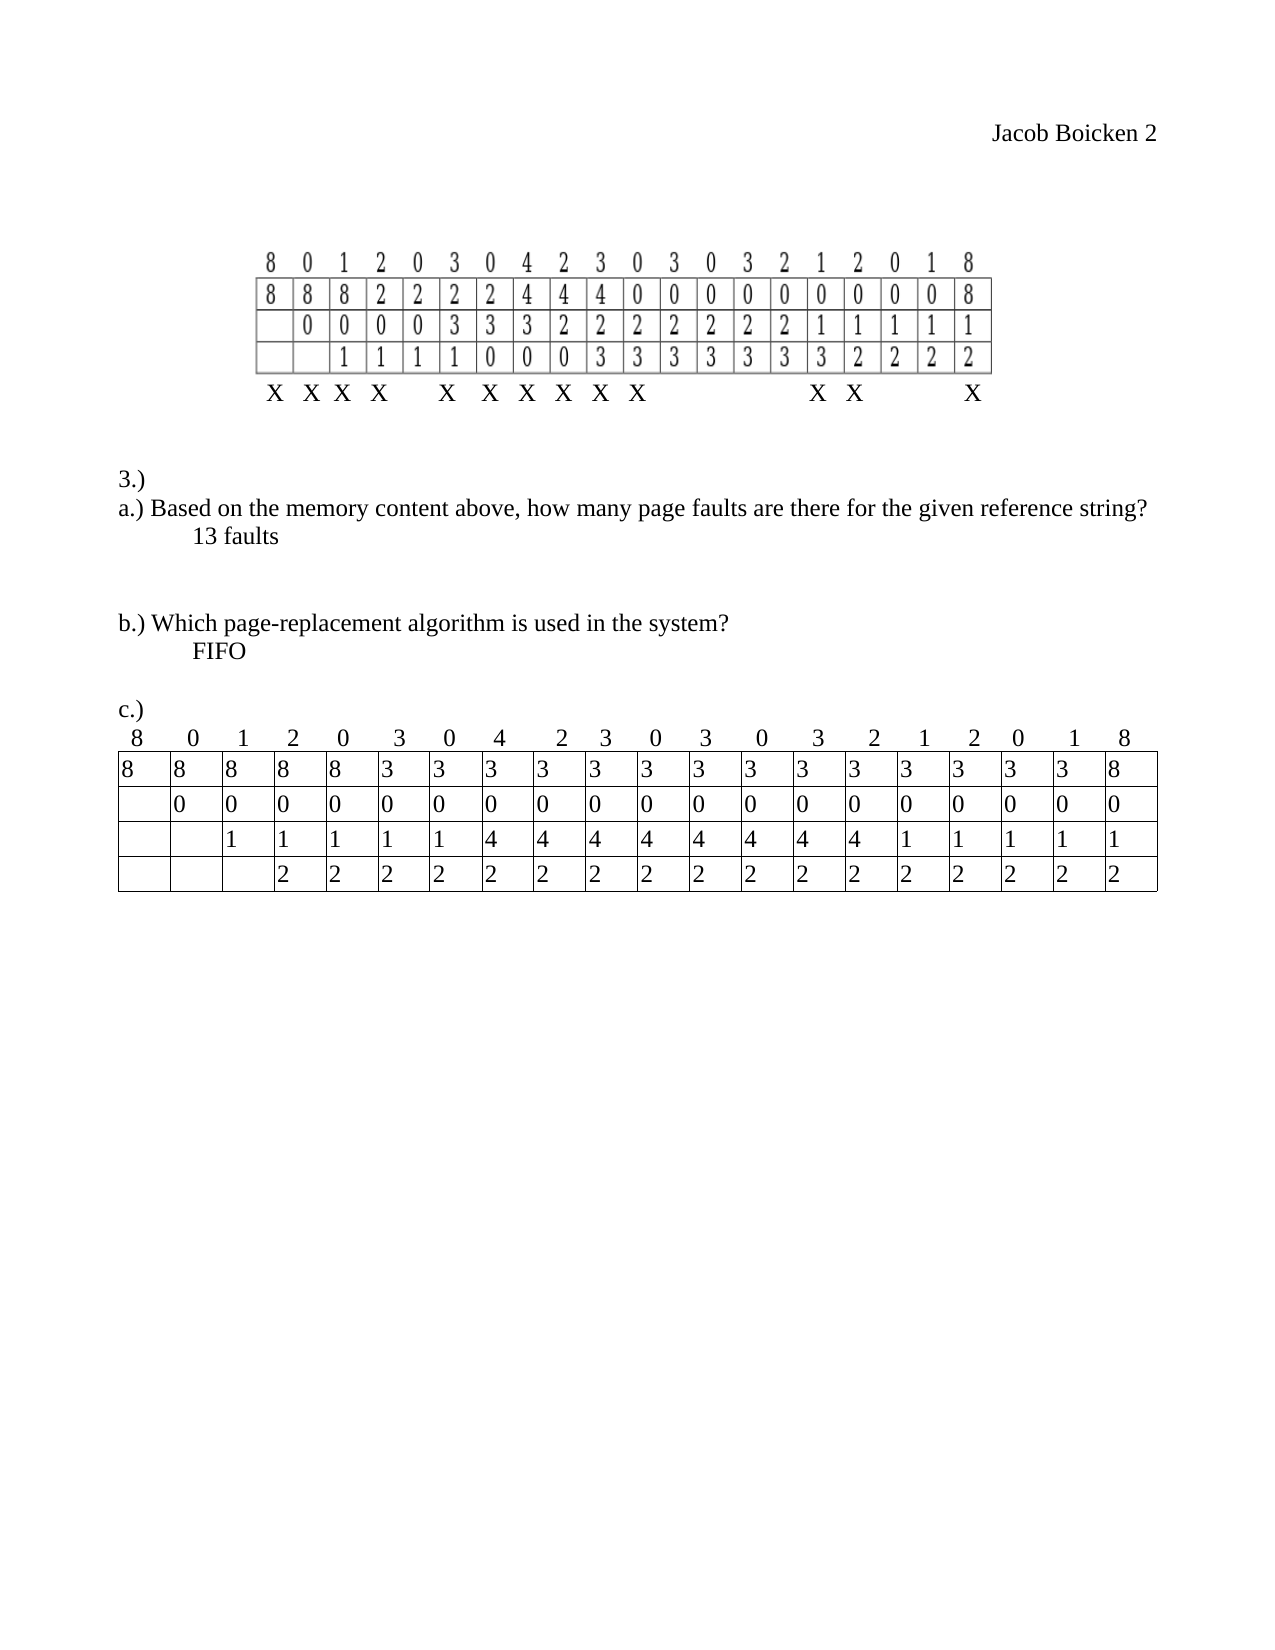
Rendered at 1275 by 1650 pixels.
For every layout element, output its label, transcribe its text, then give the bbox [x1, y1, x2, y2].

table_cell 2 [898, 857, 949, 891]
table_cell 1 [327, 822, 378, 856]
table_cell 2 [327, 857, 378, 891]
table_header 3 [534, 752, 585, 786]
table_cell 4 [586, 822, 637, 856]
table_header 8 [171, 752, 222, 786]
table_cell 4 [690, 822, 741, 856]
table_cell 1 [898, 822, 949, 856]
table_cell 0 [1054, 787, 1105, 821]
table_header 8 [275, 752, 326, 786]
table_header 3 [846, 752, 897, 786]
table_header 8 [1106, 752, 1157, 786]
table_cell 0 [690, 787, 741, 821]
table_cell [119, 822, 170, 856]
table_cell 1 [379, 822, 429, 856]
text a.) Based on the memory content above, how many page faults are there for the given reference string? [118, 493, 1157, 521]
table_cell 1 [430, 822, 482, 856]
table_cell 2 [430, 857, 482, 891]
table_cell [171, 822, 222, 856]
table_cell 0 [275, 787, 326, 821]
table_cell 0 [742, 787, 793, 821]
table_cell 4 [794, 822, 845, 856]
text X X X X X X X X X X X X X [118, 378, 1157, 406]
table_cell 4 [742, 822, 793, 856]
table_cell 0 [430, 787, 482, 821]
table_cell 0 [171, 787, 222, 821]
table_cell 0 [379, 787, 429, 821]
table_header 8 [223, 752, 274, 786]
table_cell 0 [638, 787, 689, 821]
table_header 3 [430, 752, 482, 786]
table_cell 2 [1002, 857, 1053, 891]
table_cell 2 [379, 857, 429, 891]
table_header 3 [1054, 752, 1105, 786]
table_cell 2 [742, 857, 793, 891]
table_cell 2 [794, 857, 845, 891]
table_header 3 [483, 752, 533, 786]
text 13 faults [118, 521, 1157, 550]
table_cell 4 [846, 822, 897, 856]
table_cell 0 [327, 787, 378, 821]
table_header 3 [638, 752, 689, 786]
text FIFO [118, 636, 1157, 665]
table_cell 0 [950, 787, 1001, 821]
table_cell 0 [534, 787, 585, 821]
table_header 8 [327, 752, 378, 786]
table_cell 2 [950, 857, 1001, 891]
table_cell 2 [690, 857, 741, 891]
table_cell 4 [638, 822, 689, 856]
table_cell 0 [223, 787, 274, 821]
table_cell 2 [1106, 857, 1157, 891]
table_header 8 [119, 752, 170, 786]
table_cell 2 [846, 857, 897, 891]
table_cell 0 [846, 787, 897, 821]
table_header 3 [379, 752, 429, 786]
table_cell 1 [275, 822, 326, 856]
table_cell 1 [1054, 822, 1105, 856]
table_cell 1 [223, 822, 274, 856]
table_cell [223, 857, 274, 891]
table_cell 2 [586, 857, 637, 891]
table_header 3 [794, 752, 845, 786]
table_header 3 [950, 752, 1001, 786]
table_cell 0 [1002, 787, 1053, 821]
table_cell 4 [483, 822, 533, 856]
text 3.) [118, 464, 1157, 493]
table_cell 0 [898, 787, 949, 821]
table_header 3 [898, 752, 949, 786]
table_header 3 [586, 752, 637, 786]
text 8 0 1 2 0 3 0 4 2 3 0 3 0 3 2 1 2 0 1 8 [118, 723, 1157, 751]
table_cell [119, 787, 170, 821]
table_cell 0 [794, 787, 845, 821]
text c.) [118, 694, 1157, 723]
table_cell 4 [534, 822, 585, 856]
text b.) Which page-replacement algorithm is used in the system? [118, 608, 1157, 636]
table_cell 1 [950, 822, 1001, 856]
table_cell 2 [534, 857, 585, 891]
table_cell 2 [483, 857, 533, 891]
table_cell 0 [586, 787, 637, 821]
table_header 3 [690, 752, 741, 786]
table_cell 1 [1106, 822, 1157, 856]
table_header 3 [1002, 752, 1053, 786]
table_cell 2 [275, 857, 326, 891]
table_cell 1 [1002, 822, 1053, 856]
picture [251, 239, 999, 378]
table_cell 0 [1106, 787, 1157, 821]
table_cell [171, 857, 222, 891]
table_cell [119, 857, 170, 891]
table_cell 0 [483, 787, 533, 821]
table_cell 2 [638, 857, 689, 891]
table_header 3 [742, 752, 793, 786]
table_cell 2 [1054, 857, 1105, 891]
